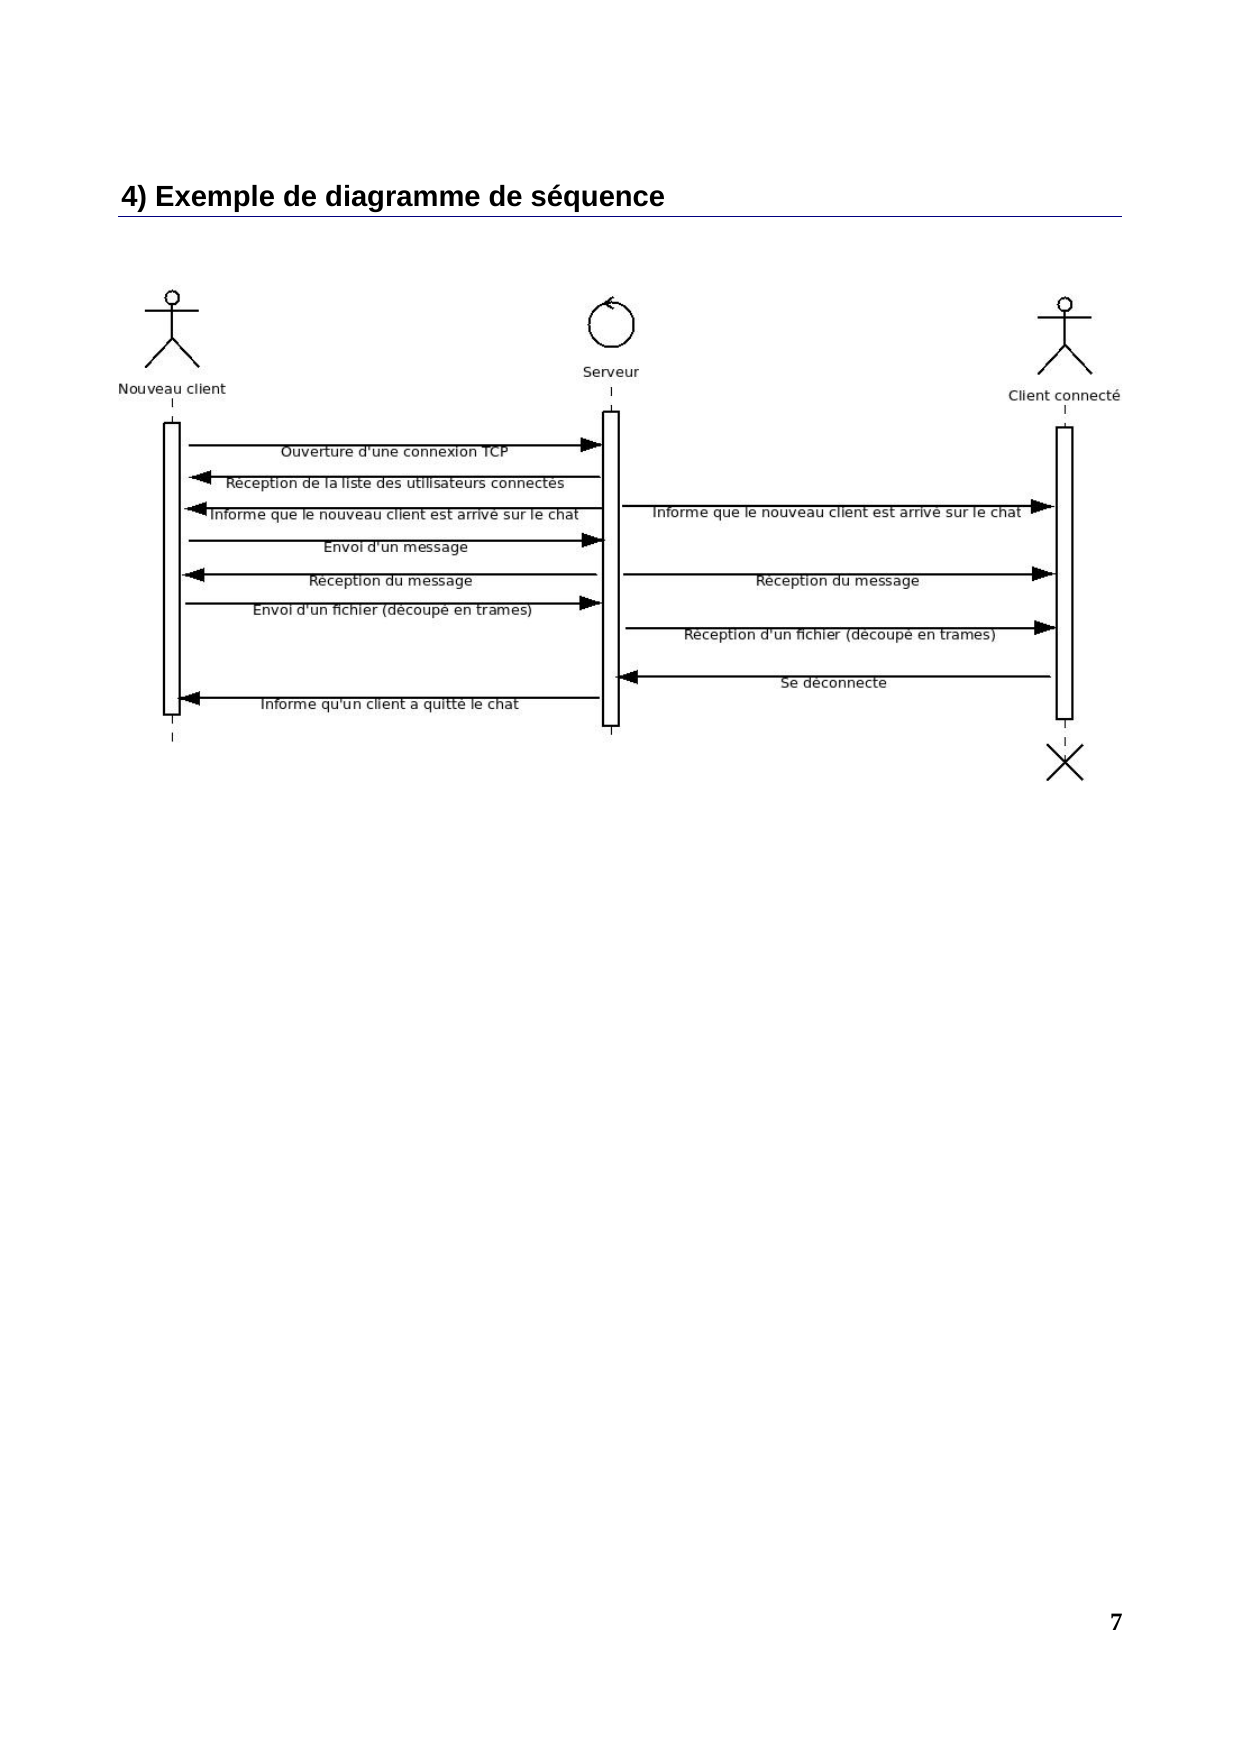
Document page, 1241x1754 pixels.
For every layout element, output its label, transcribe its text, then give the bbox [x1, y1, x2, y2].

picture [118, 277, 1123, 782]
subtitle 4) Exemple de diagramme de séquence [118, 176, 1122, 216]
